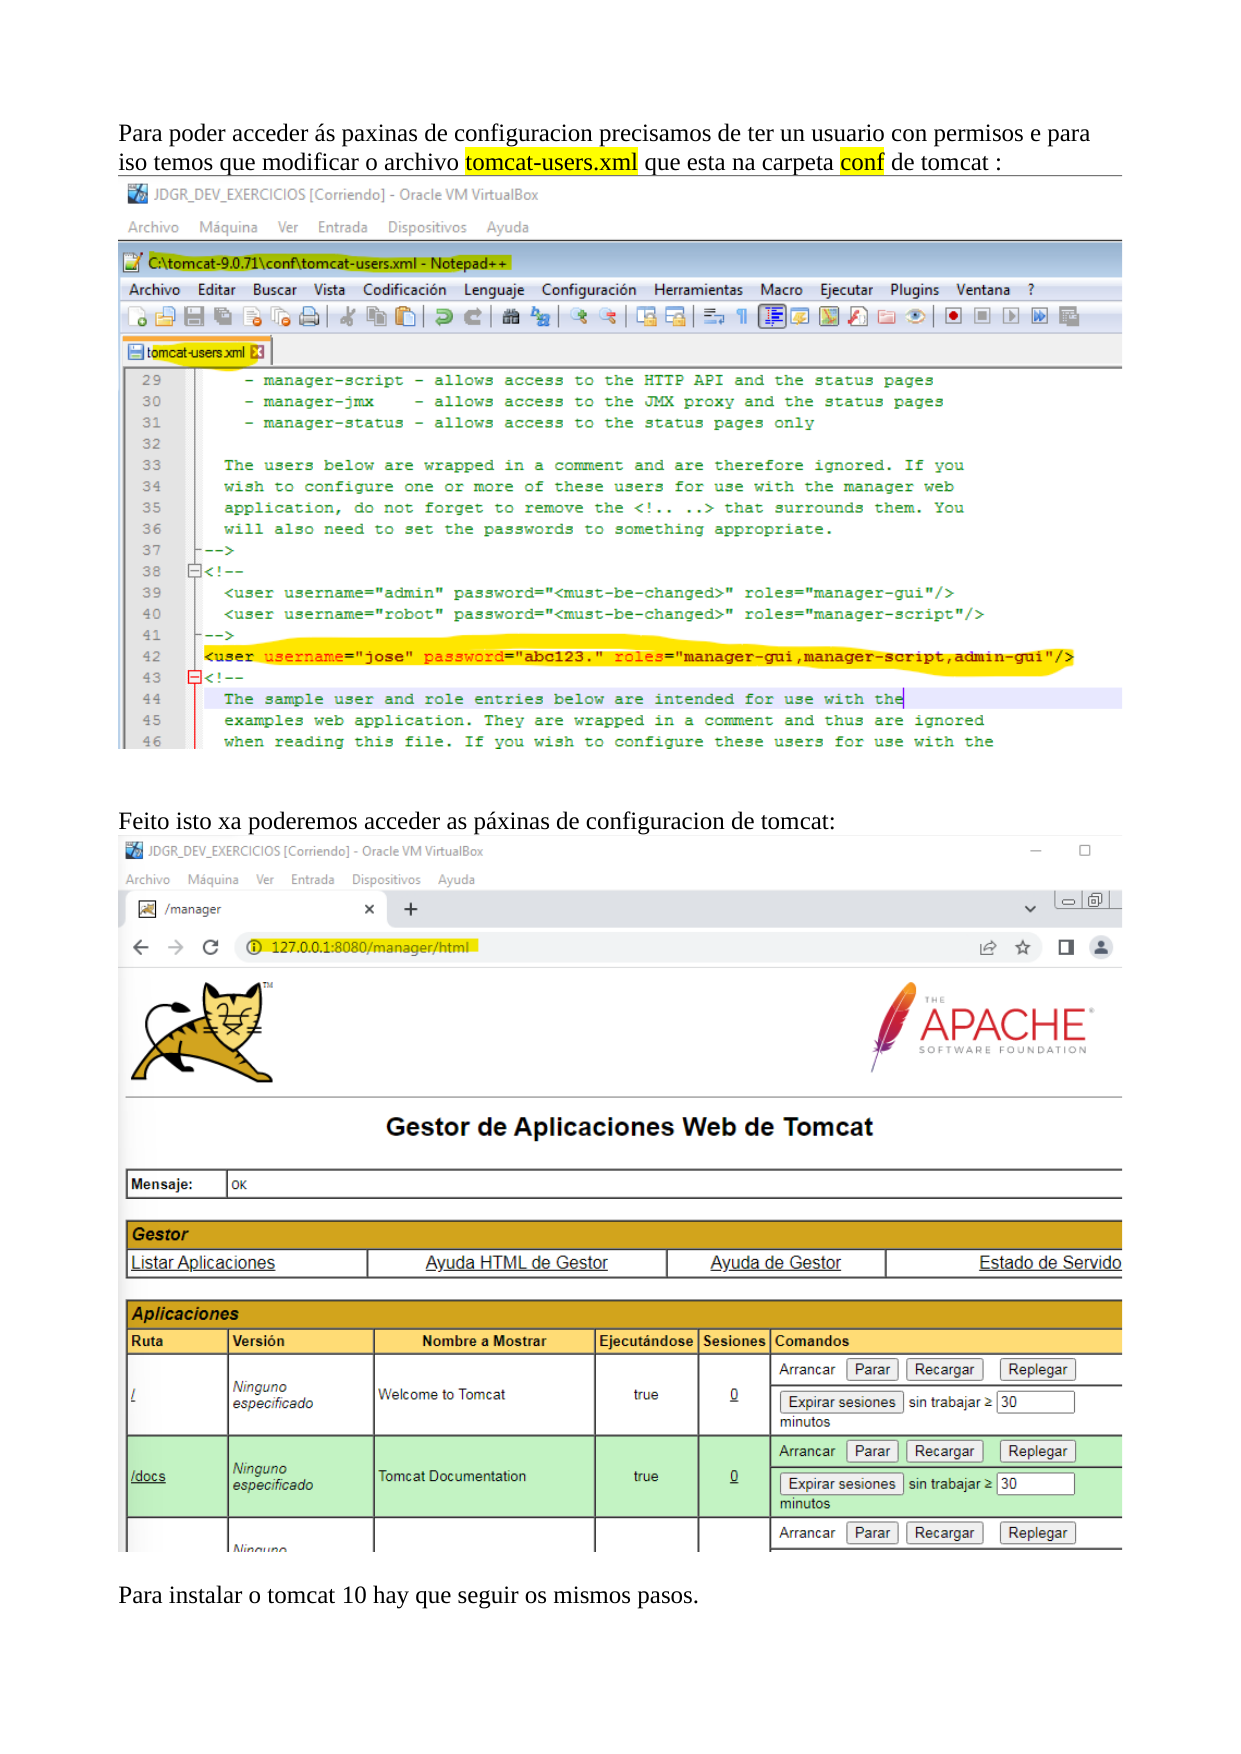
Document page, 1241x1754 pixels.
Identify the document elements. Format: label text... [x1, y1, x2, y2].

text Feito isto xa poderemos acceder as páxinas de configuracion de tomcat: [118, 806, 1122, 835]
text Para poder acceder ás paxinas de configuracion precisamos de ter un usuario con permisos e para iso temos que modificar o archivo tomcat-users.xml que esta na carpeta conf de tomcat : [118, 118, 1122, 175]
picture [118, 175, 1123, 749]
picture [118, 835, 1123, 1552]
text Para instalar o tomcat 10 hay que seguir os mismos pasos. [118, 1581, 1122, 1609]
